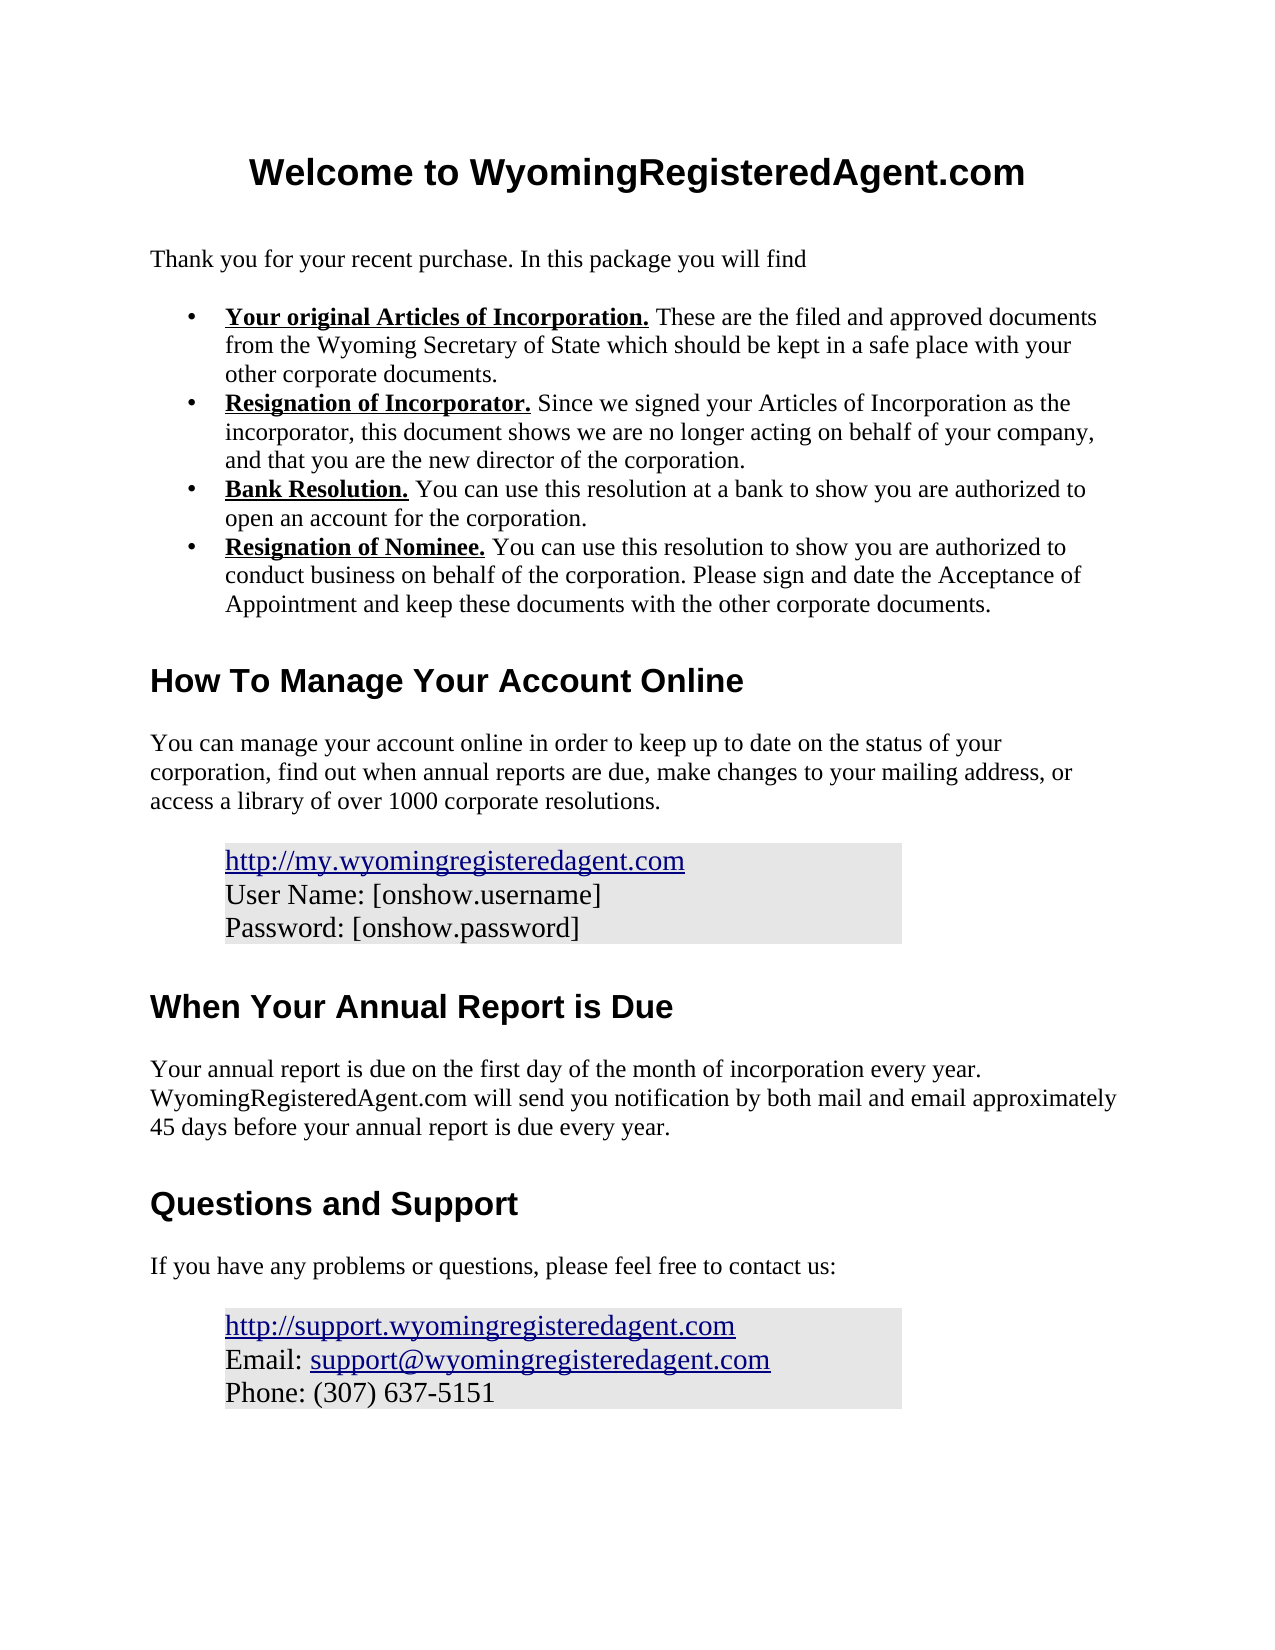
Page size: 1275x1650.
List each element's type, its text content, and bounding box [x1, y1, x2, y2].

text When Your Annual Report is Due [150, 987, 1125, 1025]
text http://support.wyomingregisteredagent.com [225, 1308, 902, 1342]
text How To Manage Your Account Online [150, 661, 1125, 699]
text Questions and Support [150, 1183, 1125, 1222]
text Email: support@wyomingregisteredagent.com [225, 1342, 902, 1375]
list Your original Articles of Incorporation. These are the filed and approved documents from the Wyoming Secretary of State which should be kept in a safe place with your other corporate documents. [187, 302, 1125, 388]
text http://my.wyomingregisteredagent.com [225, 843, 902, 877]
text Your annual report is due on the first day of the month of incorporation every year. WyomingRegisteredAgent.com will send you notification by both mail and email approximately 45 days before your annual report is due every year. [150, 1054, 1125, 1140]
list Resignation of Incorporator. Since we signed your Articles of Incorporation as the incorporator, this document shows we are no longer acting on behalf of your company, and that you are the new director of the corporation. [187, 388, 1125, 474]
text Thank you for your recent purchase. In this package you will find [150, 244, 1125, 273]
text If you have any problems or questions, please feel free to contact us: [150, 1251, 1125, 1279]
text You can manage your account online in order to keep up to date on the status of your corporation, find out when annual reports are due, make changes to your mailing address, or access a library of over 1000 corporate resolutions. [150, 728, 1125, 814]
list Resignation of Nominee. You can use this resolution to show you are authorized to conduct business on behalf of the corporation. Please sign and date the Acceptance of Appointment and keep these documents with the other corporate documents. [187, 532, 1125, 618]
text Password: [onshow.password] [225, 910, 902, 944]
list Bank Resolution. You can use this resolution at a bank to show you are authorized to open an account for the corporation. [187, 474, 1125, 532]
text Phone: (307) 637-5151 [225, 1375, 902, 1409]
text Welcome to WyomingRegisteredAgent.com [150, 150, 1125, 193]
text User Name: [onshow.username] [225, 877, 902, 910]
